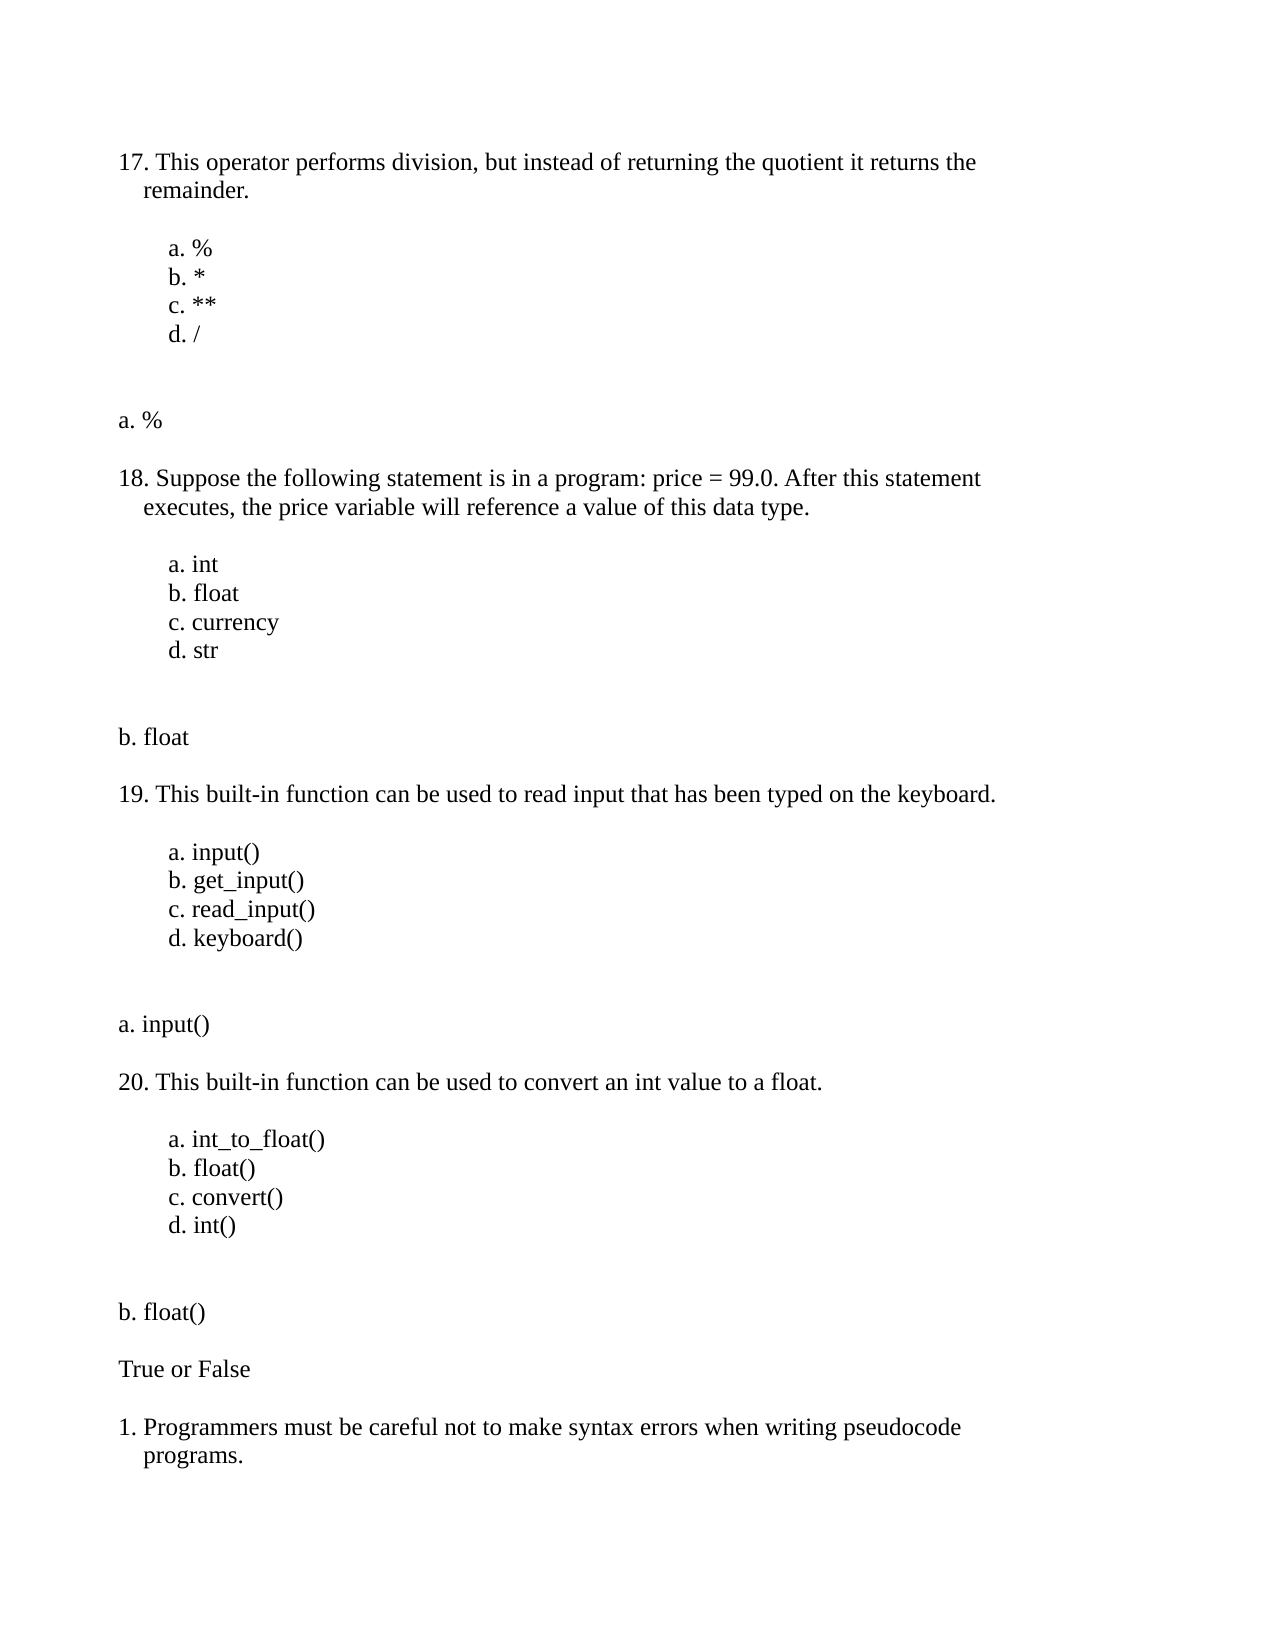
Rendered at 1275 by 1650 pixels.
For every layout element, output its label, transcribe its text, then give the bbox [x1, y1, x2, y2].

text 19. This built-in function can be used to read input that has been typed on the keyboard. [118, 779, 1157, 808]
text d. / [118, 319, 1157, 348]
text a. % [118, 233, 1157, 262]
text 20. This built-in function can be used to convert an int value to a float. [118, 1067, 1157, 1096]
text a. input() [118, 1009, 1157, 1038]
text a. int_to_float() [118, 1124, 1157, 1153]
text d. str [118, 636, 1157, 664]
text True or False [118, 1354, 1157, 1383]
text c. convert() [118, 1182, 1157, 1211]
text b. float() [118, 1153, 1157, 1182]
text b. float [118, 722, 1157, 751]
text b. float [118, 578, 1157, 607]
text 17. This operator performs division, but instead of returning the quotient it returns the [118, 147, 1157, 176]
text a. % [118, 406, 1157, 434]
text b. * [118, 262, 1157, 291]
text d. int() [118, 1211, 1157, 1239]
text c. currency [118, 607, 1157, 636]
text c. read_input() [118, 894, 1157, 923]
text a. input() [118, 837, 1157, 866]
text a. int [118, 549, 1157, 578]
text 1. Programmers must be careful not to make syntax errors when writing pseudocode [118, 1412, 1157, 1441]
text 18. Suppose the following statement is in a program: price = 99.0. After this statement [118, 463, 1157, 492]
text b. float() [118, 1297, 1157, 1326]
text c. ** [118, 291, 1157, 319]
text programs. [118, 1441, 1157, 1469]
text remainder. [118, 176, 1157, 204]
text d. keyboard() [118, 923, 1157, 952]
text b. get_input() [118, 866, 1157, 894]
text executes, the price variable will reference a value of this data type. [118, 492, 1157, 521]
